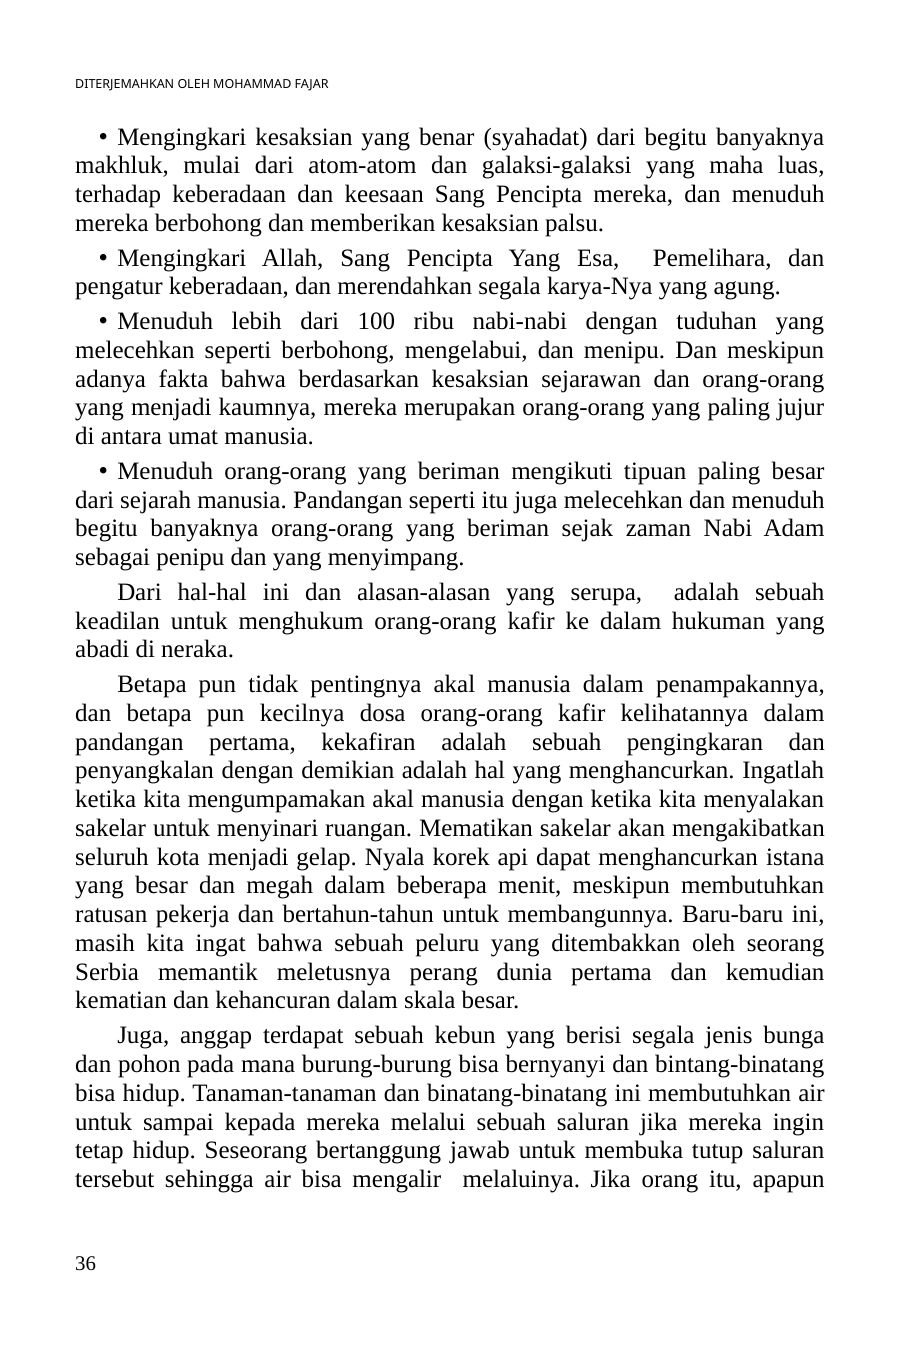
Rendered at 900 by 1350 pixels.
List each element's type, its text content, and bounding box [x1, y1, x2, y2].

text Betapa pun tidak pentingnya akal manusia dalam penampakannya, dan betapa pun kecilnya dosa orang-orang kafir kelihatannya dalam pandangan pertama, kekafiran adalah sebuah pengingkaran dan penyangkalan dengan demikian adalah hal yang menghancurkan. Ingatlah ketika kita mengumpamakan akal manusia dengan ketika kita menyalakan sakelar untuk menyinari ruangan. Mematikan sakelar akan mengakibatkan seluruh kota menjadi gelap. Nyala korek api dapat menghancurkan istana yang besar dan megah dalam beberapa menit, meskipun membutuhkan ratusan pekerja dan bertahun-tahun untuk membangunnya. Baru-baru ini, masih kita ingat bahwa sebuah peluru yang ditembakkan oleh seorang Serbia memantik meletusnya perang dunia pertama dan kemudian kematian dan kehancuran dalam skala besar. [75, 669, 825, 1014]
list Mengingkari kesaksian yang benar (syahadat) dari begitu banyaknya makhluk, mulai dari atom-atom dan galaksi-galaksi yang maha luas, terhadap keberadaan dan keesaan Sang Pencipta mereka, dan menuduh mereka berbohong dan memberikan kesaksian palsu. [75, 122, 825, 237]
list Mengingkari Allah, Sang Pencipta Yang Esa, Pemelihara, dan pengatur keberadaan, dan merendahkan segala karya-Nya yang agung. [75, 243, 825, 300]
text Dari hal-hal ini dan alasan-alasan yang serupa, adalah sebuah keadilan untuk menghukum orang-orang kafir ke dalam hukuman yang abadi di neraka. [75, 577, 825, 663]
list Menuduh orang-orang yang beriman mengikuti tipuan paling besar dari sejarah manusia. Pandangan seperti itu juga melecehkan dan menuduh begitu banyaknya orang-orang yang beriman sejak zaman Nabi Adam sebagai penipu dan yang menyimpang. [75, 456, 825, 571]
list Menuduh lebih dari 100 ribu nabi-nabi dengan tuduhan yang melecehkan seperti berbohong, mengelabui, dan menipu. Dan meskipun adanya fakta bahwa berdasarkan kesaksian sejarawan dan orang-orang yang menjadi kaumnya, mereka merupakan orang-orang yang paling jujur di antara umat manusia. [75, 306, 825, 450]
text Juga, anggap terdapat sebuah kebun yang berisi segala jenis bunga dan pohon pada mana burung-burung bisa bernyanyi dan bintang-binatang bisa hidup. Tanaman-tanaman dan binatang-binatang ini membutuhkan air untuk sampai kepada mereka melalui sebuah saluran jika mereka ingin tetap hidup. Seseorang bertanggung jawab untuk membuka tutup saluran tersebut sehingga air bisa mengalir melaluinya. Jika orang itu, apapun [75, 1020, 825, 1193]
